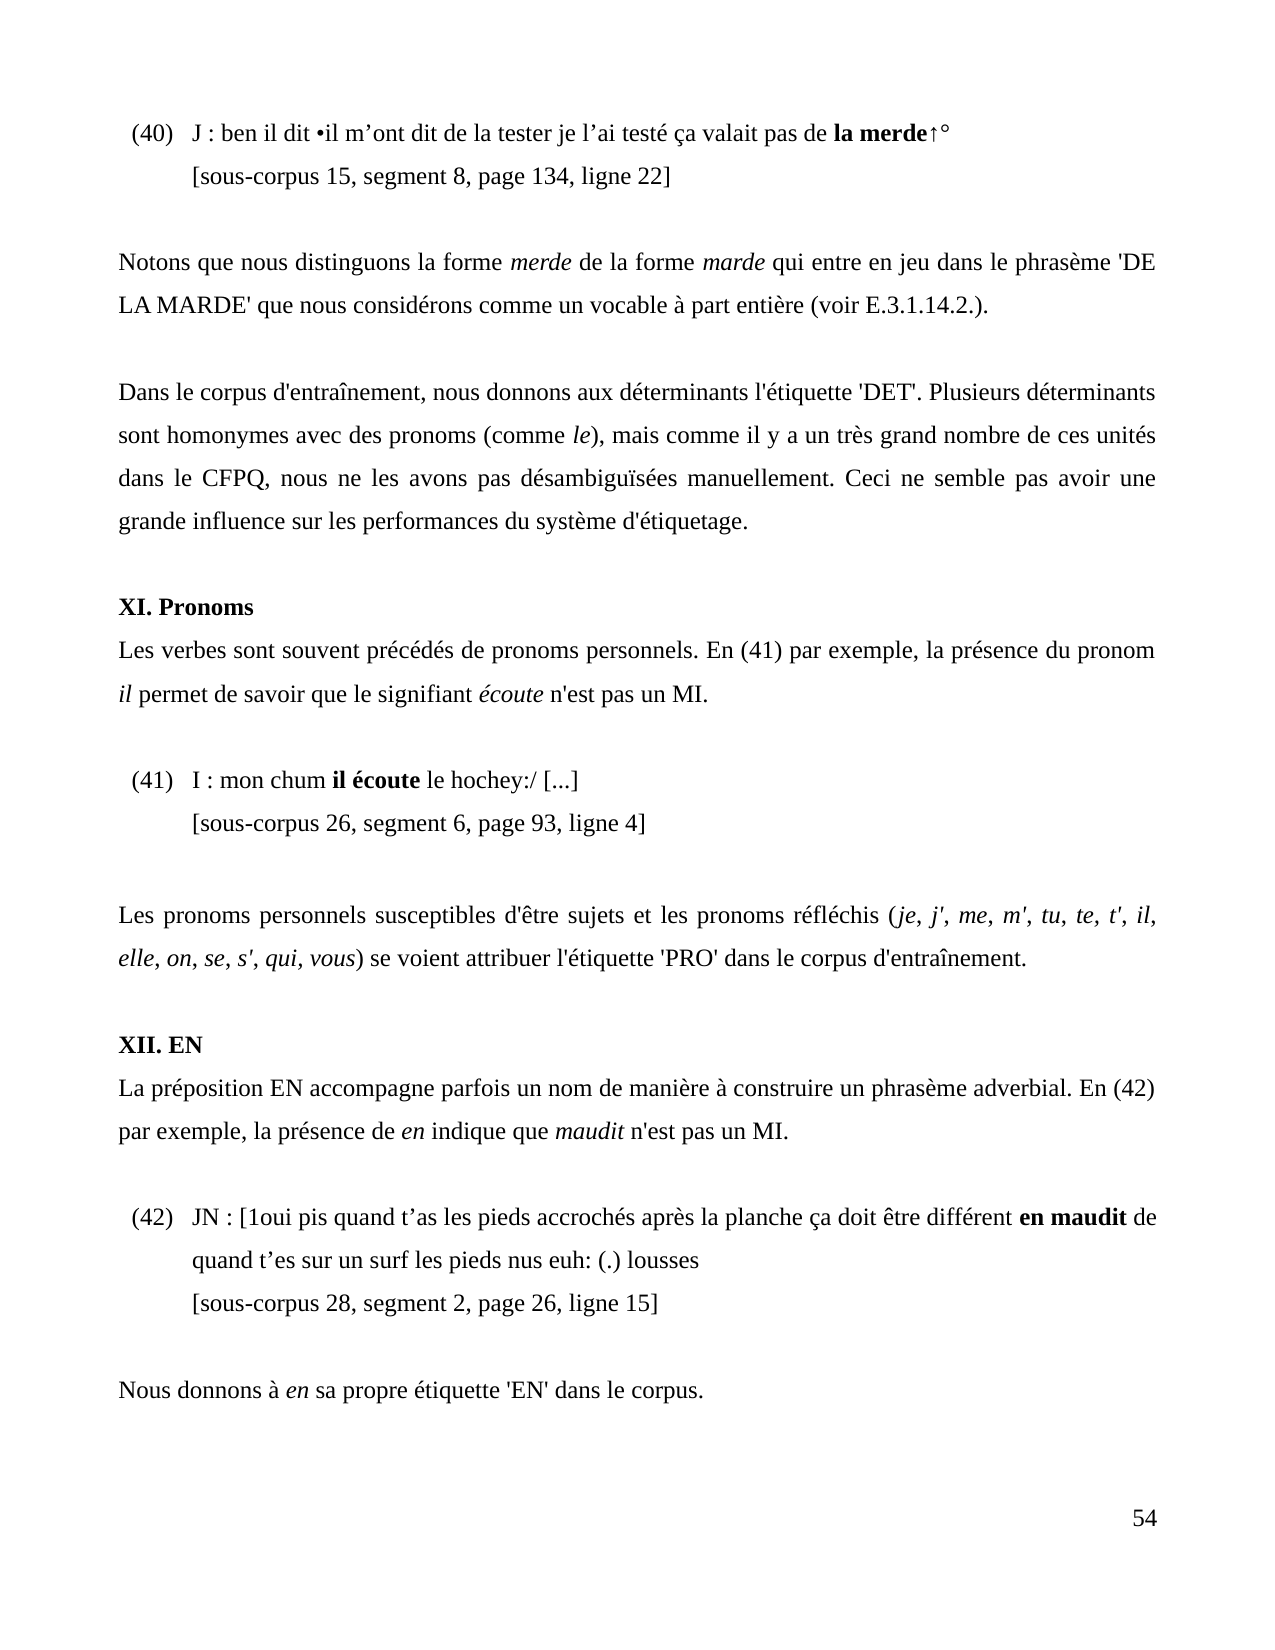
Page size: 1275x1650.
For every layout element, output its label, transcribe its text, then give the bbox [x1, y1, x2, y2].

text Les pronoms personnels susceptibles d'être sujets et les pronoms réfléchis (je, j', me, m', tu, te, t', il, elle, on, se, s', qui, vous) se voient attribuer l'étiquette 'PRO' dans le corpus d'entraînement. [118, 900, 1157, 972]
text XI. Pronoms [118, 592, 1157, 621]
text (40) J : ben il dit •il m’ont dit de la tester je l’ai testé ça valait pas de la merde↑° [131, 118, 1157, 147]
text (41) I : mon chum il écoute le hochey:/ [...] [131, 765, 1157, 794]
text La préposition EN accompagne parfois un nom de manière à construire un phrasème adverbial. En (42) par exemple, la présence de en indique que maudit n'est pas un MI. [118, 1073, 1157, 1145]
text [sous-corpus 26, segment 6, page 93, ligne 4] [131, 808, 1157, 837]
text XII. EN [118, 1030, 1157, 1058]
text [sous-corpus 28, segment 2, page 26, ligne 15] [131, 1288, 1157, 1317]
text Dans le corpus d'entraînement, nous donnons aux déterminants l'étiquette 'DET'. Plusieurs déterminants sont homonymes avec des pronoms (comme le), mais comme il y a un très grand nombre de ces unités dans le CFPQ, nous ne les avons pas désambiguïsées manuellement. Ceci ne semble pas avoir une grande influence sur les performances du système d'étiquetage. [118, 377, 1157, 535]
text Notons que nous distinguons la forme merde de la forme marde qui entre en jeu dans le phrasème 'DE LA MARDE' que nous considérons comme un vocable à part entière (voir E.3.1.14.2.). [118, 247, 1157, 319]
text [sous-corpus 15, segment 8, page 134, ligne 22] [131, 161, 1157, 190]
text Les verbes sont souvent précédés de pronoms personnels. En (41) par exemple, la présence du pronom il permet de savoir que le signifiant écoute n'est pas un MI. [118, 636, 1157, 707]
text Nous donnons à en sa propre étiquette 'EN' dans le corpus. [118, 1375, 1157, 1403]
text (42) JN : [1oui pis quand tʼas les pieds accrochés après la planche ça doit être différent en maudit de quand t’es sur un surf les pieds nus euh: (.) lousses [131, 1202, 1157, 1274]
